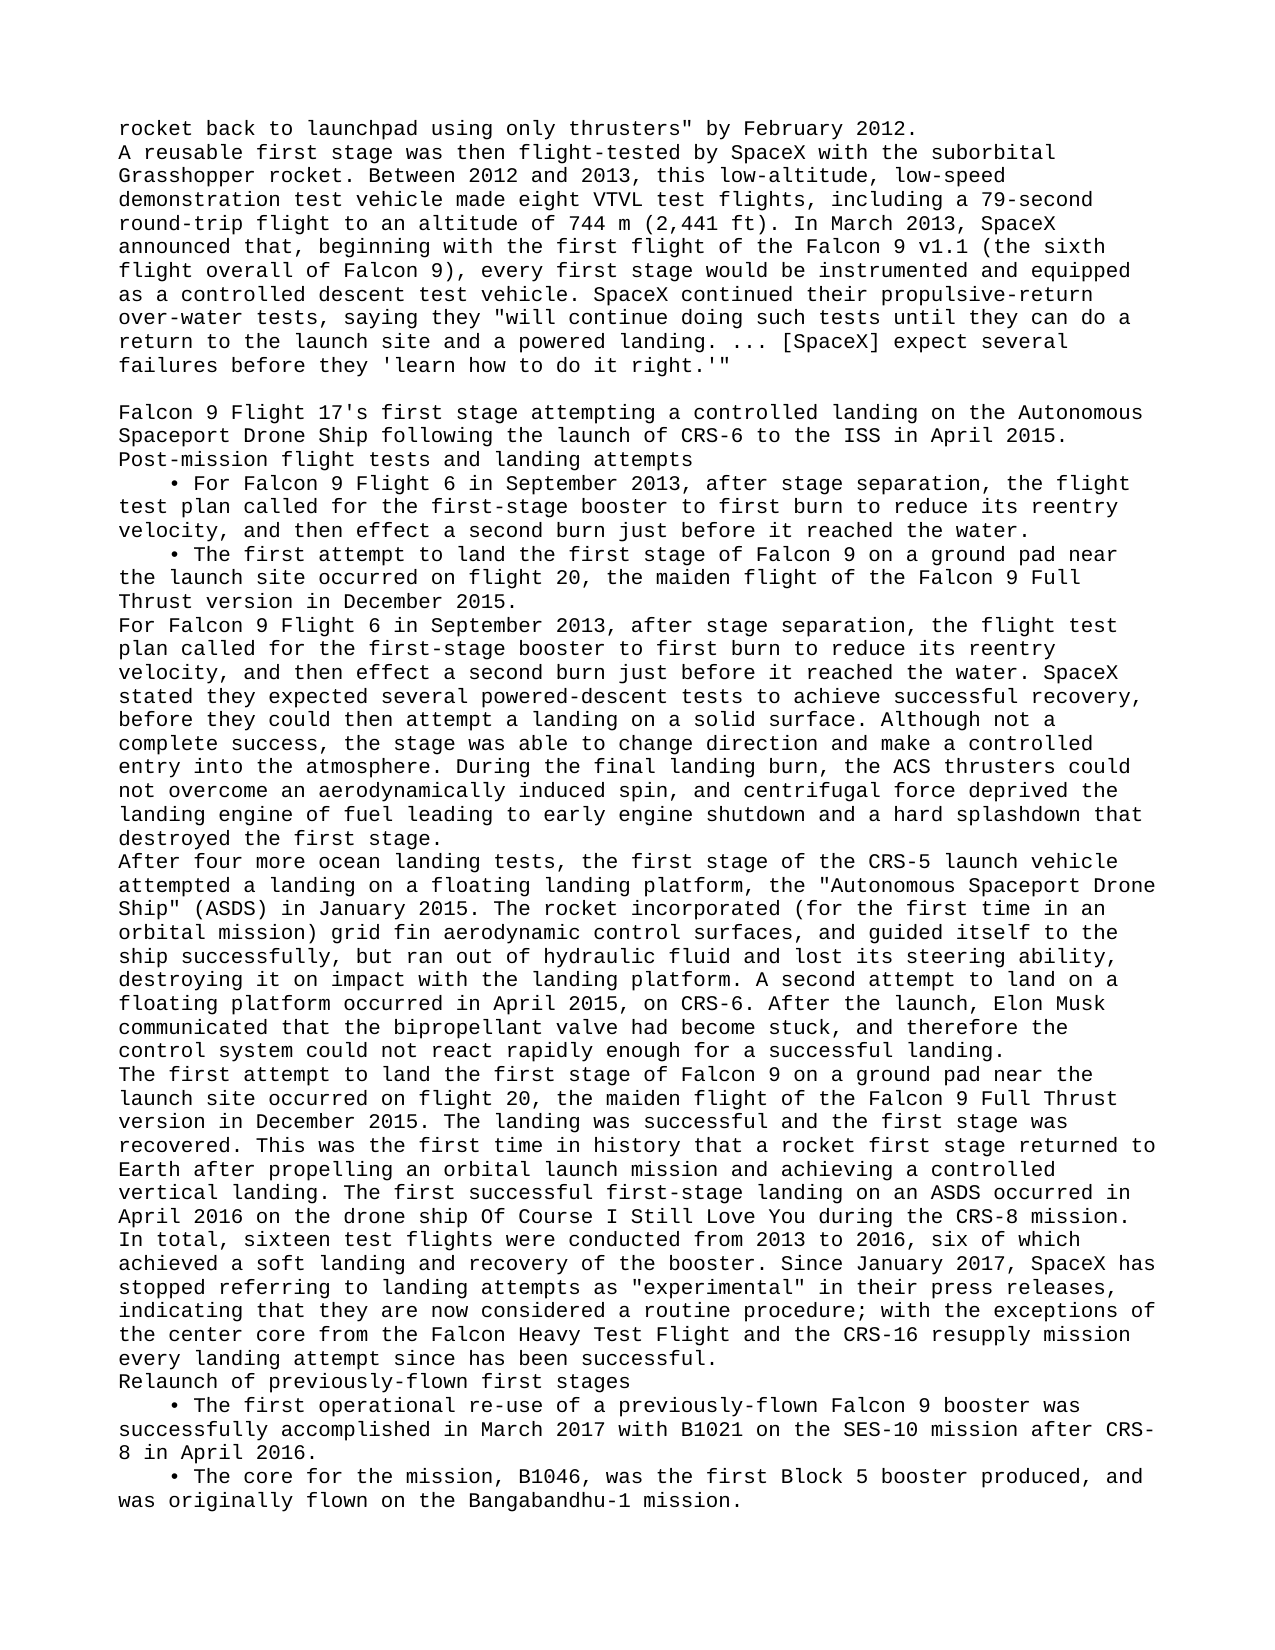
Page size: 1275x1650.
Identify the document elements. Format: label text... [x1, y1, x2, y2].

text rocket back to launchpad using only thrusters" by February 2012. [118, 118, 1157, 142]
text • The first operational re-use of a previously-flown Falcon 9 booster was successfully accomplished in March 2017 with B1021 on the SES-10 mission after CRS-8 in April 2016. [118, 1395, 1157, 1466]
text For Falcon 9 Flight 6 in September 2013, after stage separation, the flight test plan called for the first-stage booster to first burn to reduce its reentry velocity, and then effect a second burn just before it reached the water. SpaceX stated they expected several powered-descent tests to achieve successful recovery, before they could then attempt a landing on a solid surface. Although not a complete success, the stage was able to change direction and make a controlled entry into the atmosphere. During the final landing burn, the ACS thrusters could not overcome an aerodynamically induced spin, and centrifugal force deprived the landing engine of fuel leading to early engine shutdown and a hard splashdown that destroyed the first stage. [118, 615, 1157, 851]
text Falcon 9 Flight 17's first stage attempting a controlled landing on the Autonomous Spaceport Drone Ship following the launch of CRS-6 to the ISS in April 2015. [118, 402, 1157, 449]
text The first attempt to land the first stage of Falcon 9 on a ground pad near the launch site occurred on flight 20, the maiden flight of the Falcon 9 Full Thrust version in December 2015. The landing was successful and the first stage was recovered. This was the first time in history that a rocket first stage returned to Earth after propelling an orbital launch mission and achieving a controlled vertical landing. The first successful first-stage landing on an ASDS occurred in April 2016 on the drone ship Of Course I Still Love You during the CRS-8 mission. [118, 1064, 1157, 1229]
text A reusable first stage was then flight-tested by SpaceX with the suborbital Grasshopper rocket. Between 2012 and 2013, this low-altitude, low-speed demonstration test vehicle made eight VTVL test flights, including a 79-second round-trip flight to an altitude of 744 m (2,441 ft). In March 2013, SpaceX announced that, beginning with the first flight of the Falcon 9 v1.1 (the sixth flight overall of Falcon 9), every first stage would be instrumented and equipped as a controlled descent test vehicle. SpaceX continued their propulsive-return over-water tests, saying they "will continue doing such tests until they can do a return to the launch site and a powered landing. ... [SpaceX] expect several failures before they 'learn how to do it right.'" [118, 142, 1157, 378]
text Post-mission flight tests and landing attempts [118, 449, 1157, 473]
text Relaunch of previously-flown first stages [118, 1371, 1157, 1395]
text After four more ocean landing tests, the first stage of the CRS-5 launch vehicle attempted a landing on a floating landing platform, the "Autonomous Spaceport Drone Ship" (ASDS) in January 2015. The rocket incorporated (for the first time in an orbital mission) grid fin aerodynamic control surfaces, and guided itself to the ship successfully, but ran out of hydraulic fluid and lost its steering ability, destroying it on impact with the landing platform. A second attempt to land on a floating platform occurred in April 2015, on CRS-6. After the launch, Elon Musk communicated that the bipropellant valve had become stuck, and therefore the control system could not react rapidly enough for a successful landing. [118, 851, 1157, 1064]
text • For Falcon 9 Flight 6 in September 2013, after stage separation, the flight test plan called for the first-stage booster to first burn to reduce its reentry velocity, and then effect a second burn just before it reached the water. [118, 473, 1157, 544]
text In total, sixteen test flights were conducted from 2013 to 2016, six of which achieved a soft landing and recovery of the booster. Since January 2017, SpaceX has stopped referring to landing attempts as "experimental" in their press releases, indicating that they are now considered a routine procedure; with the exceptions of the center core from the Falcon Heavy Test Flight and the CRS-16 resupply mission every landing attempt since has been successful. [118, 1229, 1157, 1371]
text • The core for the mission, B1046, was the first Block 5 booster produced, and was originally flown on the Bangabandhu-1 mission. [118, 1466, 1157, 1513]
text • The first attempt to land the first stage of Falcon 9 on a ground pad near the launch site occurred on flight 20, the maiden flight of the Falcon 9 Full Thrust version in December 2015. [118, 544, 1157, 615]
